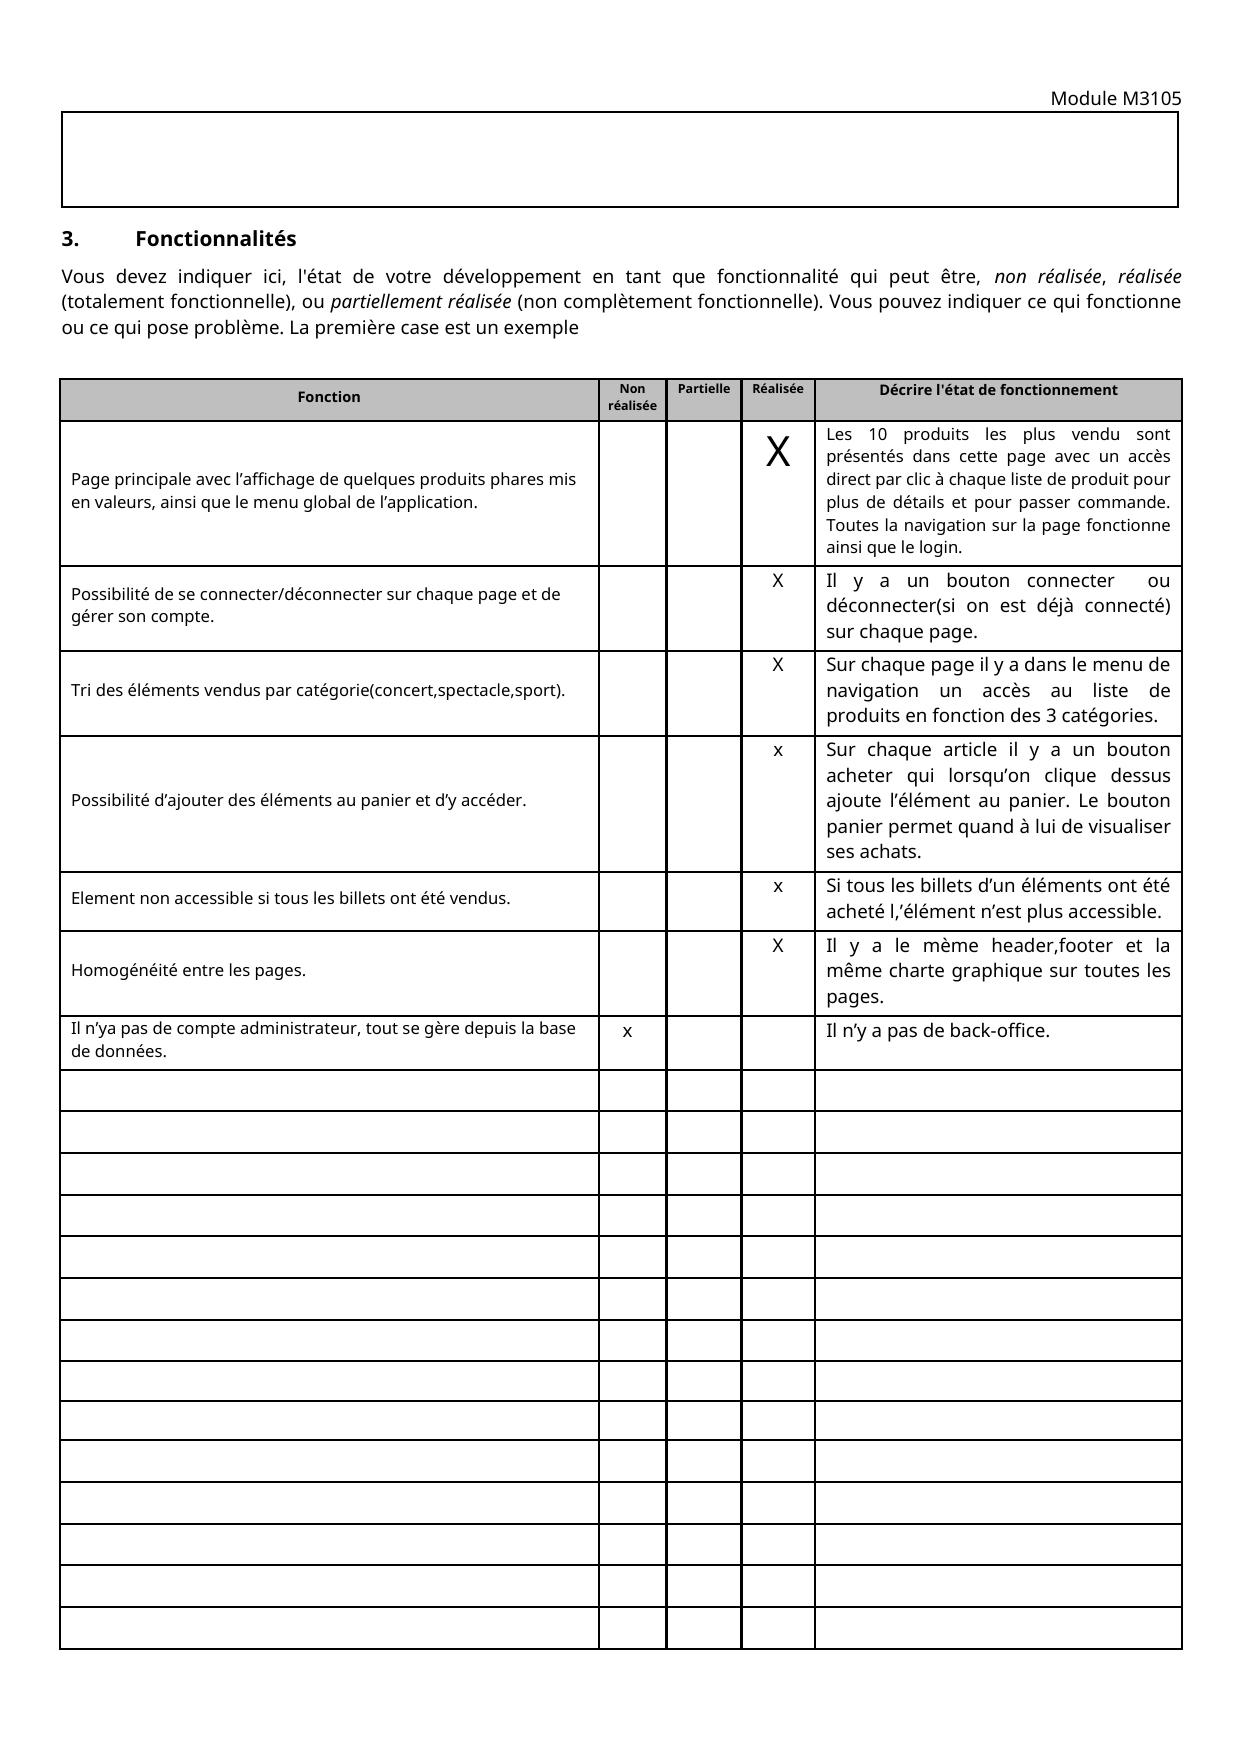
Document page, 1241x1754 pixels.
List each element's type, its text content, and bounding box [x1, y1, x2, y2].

table_cell Element non accessible si tous les billets ont été vendus. [61, 873, 598, 930]
table_cell [816, 1279, 1181, 1318]
table_cell [668, 737, 740, 871]
table_cell [743, 1112, 814, 1152]
table_cell [668, 422, 740, 565]
table_cell [600, 422, 665, 565]
table_cell [668, 1279, 740, 1318]
table_cell Si tous les billets d’un éléments ont été acheté l,’élément n’est plus accessible. [816, 873, 1181, 930]
table_cell [61, 1402, 598, 1439]
table_cell [668, 873, 740, 930]
table_cell Tri des éléments vendus par catégorie(concert,spectacle,sport). [61, 652, 598, 734]
table_cell [61, 1608, 598, 1648]
table_cell [600, 1608, 665, 1648]
table_cell [743, 1154, 814, 1193]
table_cell [600, 932, 665, 1015]
table_cell [600, 1112, 665, 1152]
table_cell [668, 1402, 740, 1439]
table_cell Il y a un bouton connecter ou déconnecter(si on est déjà connecté) sur chaque page. [816, 567, 1181, 650]
table_cell X [743, 567, 814, 650]
table_cell X [743, 932, 814, 1015]
table_cell [816, 1154, 1181, 1193]
table_cell [743, 1279, 814, 1318]
table_cell Il n’y a pas de back-office. [816, 1017, 1181, 1068]
table_cell x [743, 873, 814, 930]
table_cell [816, 1402, 1181, 1439]
table_cell [61, 1525, 598, 1564]
table_cell [600, 737, 665, 871]
table_cell [743, 1566, 814, 1606]
table_cell Possibilité d’ajouter des éléments au panier et d’y accéder. [61, 737, 598, 871]
table_cell [743, 1362, 814, 1400]
table_cell [600, 1525, 665, 1564]
table_cell [61, 1566, 598, 1606]
table_cell [743, 1321, 814, 1360]
table_cell [600, 1566, 665, 1606]
table_cell [743, 1017, 814, 1068]
table_cell Page principale avec l’affichage de quelques produits phares mis en valeurs, ainsi que le menu global de l’application. [61, 422, 598, 565]
table_cell [600, 1071, 665, 1110]
table_cell Sur chaque page il y a dans le menu de navigation un accès au liste de produits en fonction des 3 catégories. [816, 652, 1181, 734]
table_header Réalisée [743, 380, 814, 420]
table_cell [816, 1525, 1181, 1564]
table_cell [816, 1566, 1181, 1606]
table_cell [743, 1237, 814, 1277]
table_cell [600, 1237, 665, 1277]
table_cell [61, 1362, 598, 1400]
table_cell Il y a le mème header,footer et la même charte graphique sur toutes les pages. [816, 932, 1181, 1015]
table_cell X [743, 652, 814, 734]
table_cell [816, 1196, 1181, 1235]
table_cell [668, 1237, 740, 1277]
table_header Partielle [668, 380, 740, 420]
table_cell [668, 1566, 740, 1606]
table_cell [668, 1196, 740, 1235]
table_cell [668, 1017, 740, 1068]
table_cell [600, 1321, 665, 1360]
table_cell [61, 1483, 598, 1523]
table_cell [61, 1279, 598, 1318]
table_cell [600, 1196, 665, 1235]
table_cell [816, 1071, 1181, 1110]
table_cell x [743, 737, 814, 871]
table_cell [668, 1112, 740, 1152]
table_cell [743, 1483, 814, 1523]
text Vous devez indiquer ici, l'état de votre développement en tant que fonctionnalité qui peut être, non réalisée, réalisée (totalement fonctionnelle), ou partiellement réalisée (non complètement fonctionnelle). Vous pouvez indiquer ce qui fonctionne ou ce qui pose problème. La première case est un exemple [61, 263, 1182, 340]
table_cell X [743, 422, 814, 565]
table_header Décrire l'état de fonctionnement [816, 380, 1181, 420]
table_cell [61, 1237, 598, 1277]
table_cell [600, 1402, 665, 1439]
table_cell [668, 932, 740, 1015]
table_header Fonction [61, 380, 598, 420]
table_cell [61, 1154, 598, 1193]
list Fonctionnalités [61, 224, 1182, 253]
table_cell [600, 652, 665, 734]
table_cell [743, 1608, 814, 1648]
table_cell [600, 1441, 665, 1481]
table_cell [816, 1483, 1181, 1523]
table_cell Les 10 produits les plus vendu sont présentés dans cette page avec un accès direct par clic à chaque liste de produit pour plus de détails et pour passer commande. Toutes la navigation sur la page fonctionne ainsi que le login. [816, 422, 1181, 565]
table_cell [668, 1362, 740, 1400]
table_cell [61, 1071, 598, 1110]
table_header Non réalisée [600, 380, 665, 420]
table_cell [600, 567, 665, 650]
table_cell [668, 652, 740, 734]
table_cell x [600, 1017, 665, 1068]
table_cell [816, 1362, 1181, 1400]
table_cell [668, 1525, 740, 1564]
table_cell [816, 1608, 1181, 1648]
table_cell [61, 1321, 598, 1360]
table_cell [600, 1279, 665, 1318]
table_cell [743, 1402, 814, 1439]
table_cell [668, 1441, 740, 1481]
table_cell [816, 1441, 1181, 1481]
table_cell Il n’ya pas de compte administrateur, tout se gère depuis la base de données. [61, 1017, 598, 1068]
table_cell [816, 1112, 1181, 1152]
table_cell [63, 113, 1177, 206]
table_cell [600, 873, 665, 930]
table_cell [600, 1154, 665, 1193]
table_cell [61, 1112, 598, 1152]
table_cell [668, 1071, 740, 1110]
table_cell [816, 1237, 1181, 1277]
table_cell [743, 1441, 814, 1481]
table_cell [61, 1196, 598, 1235]
table_cell [668, 1483, 740, 1523]
table_cell [668, 567, 740, 650]
table_cell Homogénéité entre les pages. [61, 932, 598, 1015]
table_cell Possibilité de se connecter/déconnecter sur chaque page et de gérer son compte. [61, 567, 598, 650]
table_cell [668, 1154, 740, 1193]
table_cell [743, 1525, 814, 1564]
table_cell [61, 1441, 598, 1481]
table_cell Sur chaque article il y a un bouton acheter qui lorsqu’on clique dessus ajoute l’élément au panier. Le bouton panier permet quand à lui de visualiser ses achats. [816, 737, 1181, 871]
table_cell [816, 1321, 1181, 1360]
table_cell [600, 1483, 665, 1523]
table_cell [743, 1196, 814, 1235]
table_cell [668, 1608, 740, 1648]
table_cell [600, 1362, 665, 1400]
table_cell [668, 1321, 740, 1360]
table_cell [743, 1071, 814, 1110]
